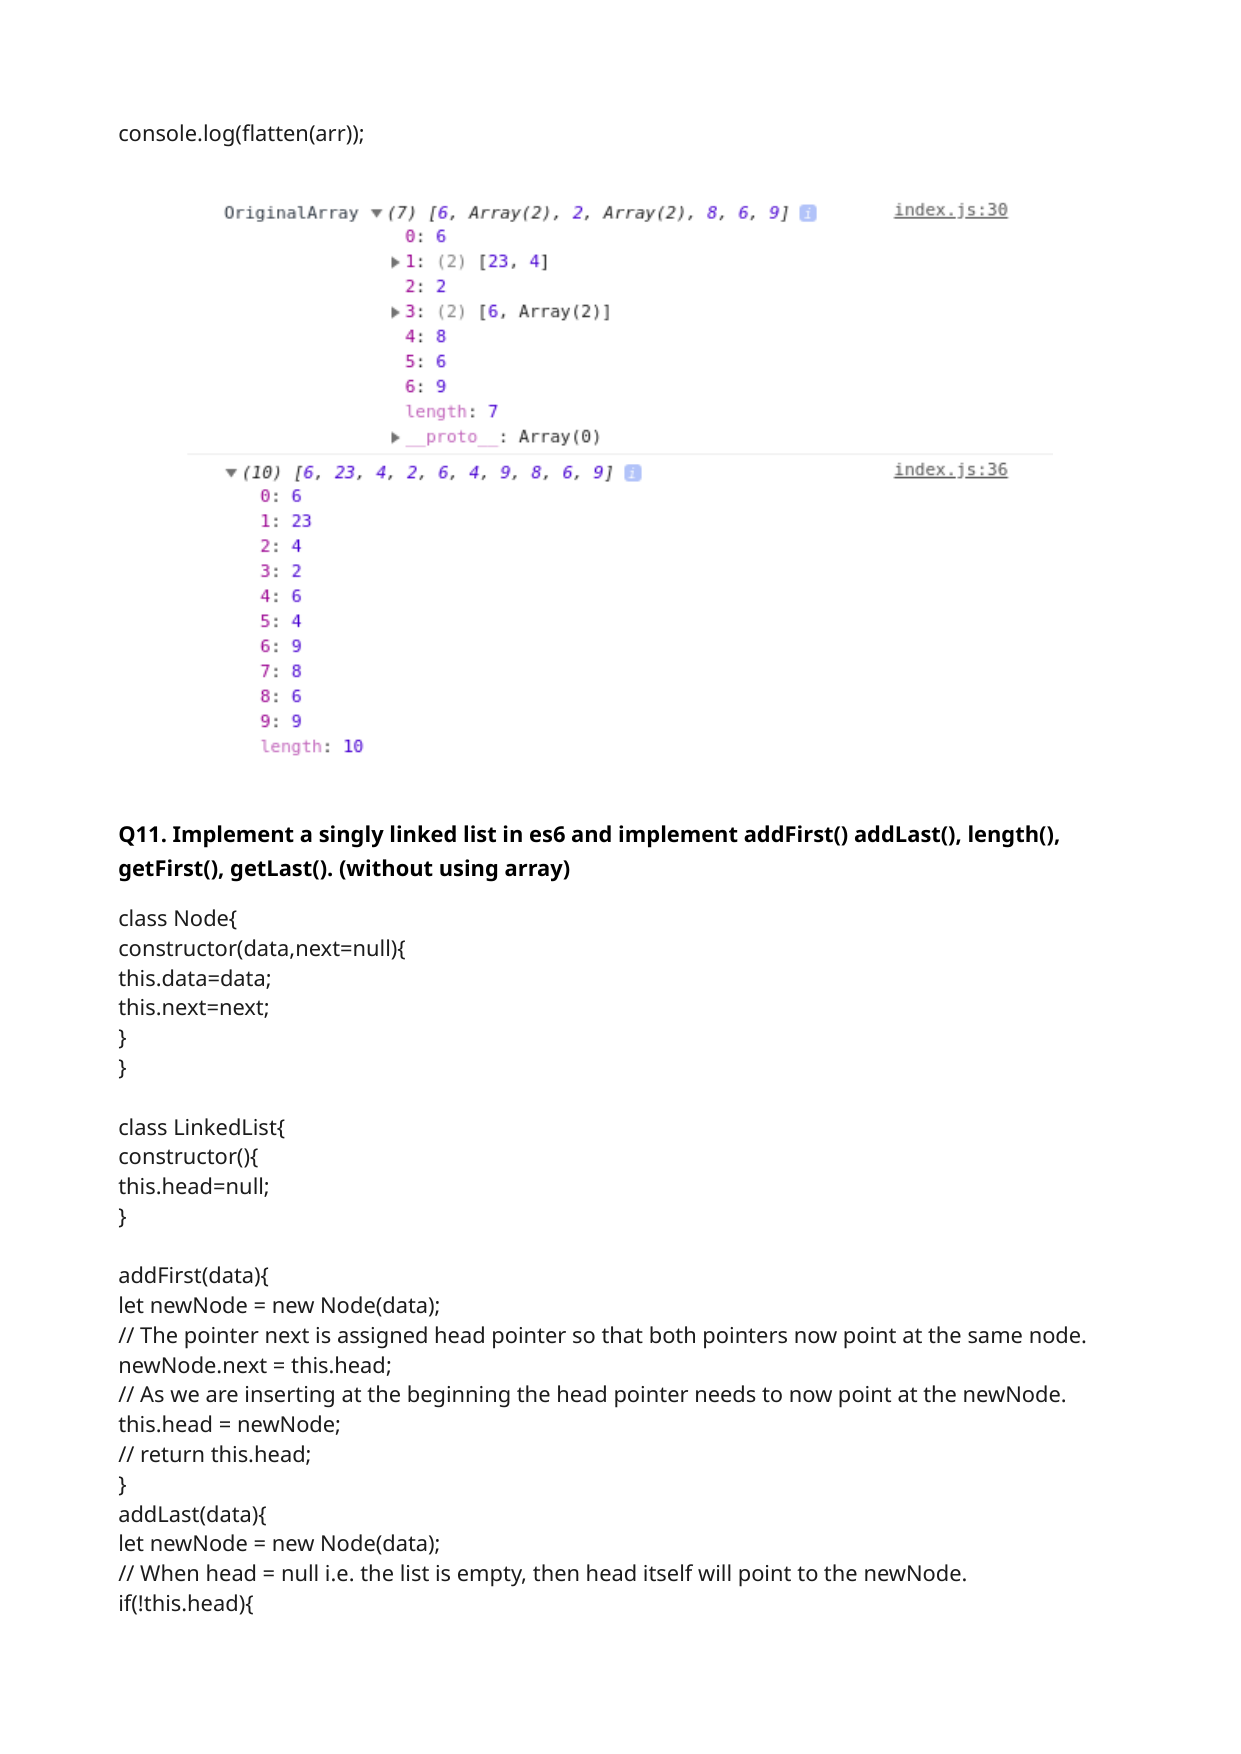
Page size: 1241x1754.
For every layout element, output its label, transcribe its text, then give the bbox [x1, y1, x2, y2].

text } [118, 1052, 1122, 1082]
text // When head = null i.e. the list is empty, then head itself will point to the newNode. [118, 1558, 1122, 1588]
text constructor(data,next=null){ [118, 933, 1122, 963]
text this.head=null; [118, 1171, 1122, 1201]
text addLast(data){ [118, 1499, 1122, 1528]
text class Node{ [118, 903, 1122, 933]
text addFirst(data){ [118, 1260, 1122, 1290]
text // As we are inserting at the beginning the head pointer needs to now point at the newNode. [118, 1379, 1122, 1409]
text newNode.next = this.head; [118, 1350, 1122, 1379]
text console.log(flatten(arr)); [118, 118, 1122, 148]
text let newNode = new Node(data); [118, 1528, 1122, 1558]
picture [187, 197, 1053, 765]
text // The pointer next is assigned head pointer so that both pointers now point at the same node. [118, 1320, 1122, 1350]
text this.data=data; [118, 963, 1122, 992]
text } [118, 1201, 1122, 1231]
text Q11. Implement a singly linked list in es6 and implement addFirst() addLast(), length(), getFirst(), getLast(). (without using array) [118, 819, 1122, 883]
text this.next=next; [118, 992, 1122, 1022]
text this.head = newNode; [118, 1409, 1122, 1439]
text // return this.head; [118, 1439, 1122, 1469]
text } [118, 1469, 1122, 1499]
text if(!this.head){ [118, 1588, 1122, 1618]
text let newNode = new Node(data); [118, 1290, 1122, 1320]
text } [118, 1022, 1122, 1052]
text class LinkedList{ [118, 1111, 1122, 1141]
text constructor(){ [118, 1141, 1122, 1171]
